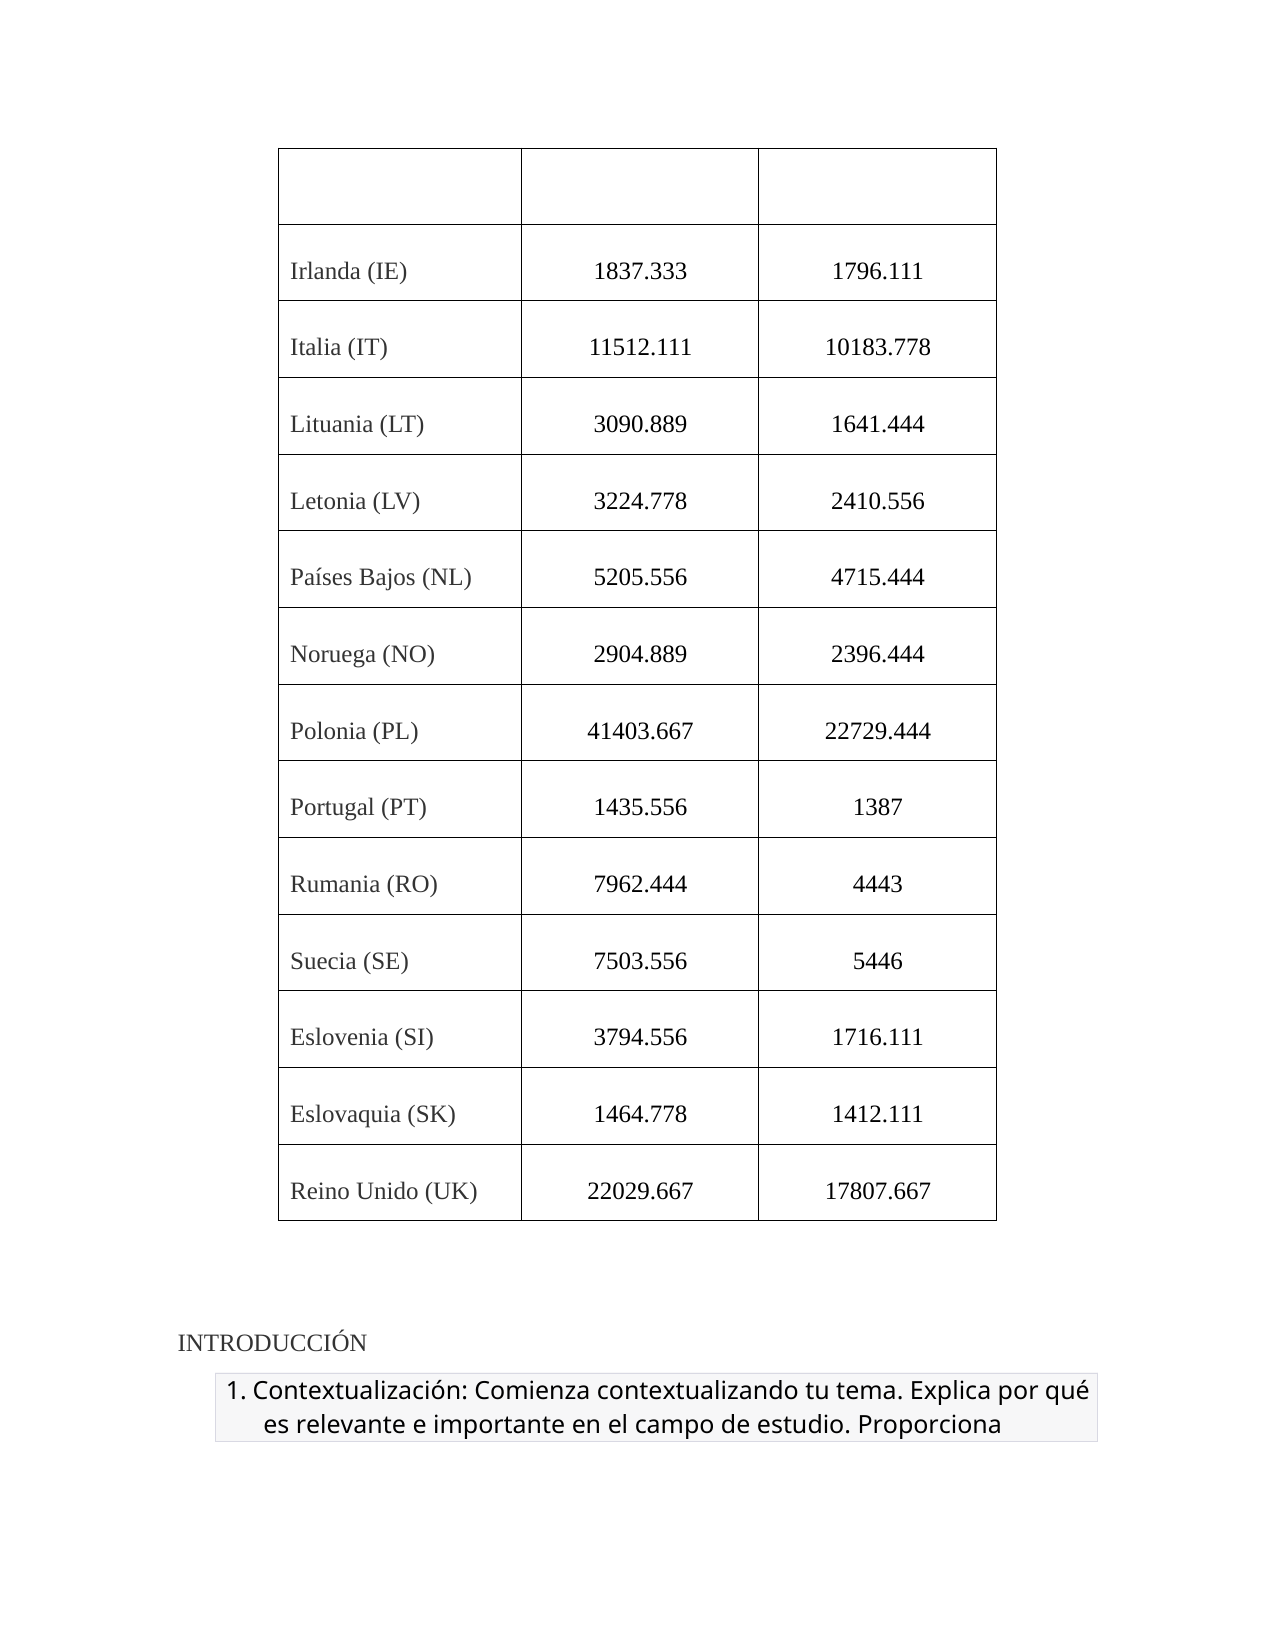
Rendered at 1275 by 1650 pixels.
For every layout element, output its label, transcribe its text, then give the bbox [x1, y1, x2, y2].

table_cell 17807.667 [759, 1145, 996, 1220]
table_cell 4715.444 [759, 531, 996, 607]
table_cell 5446 [759, 915, 996, 990]
table_cell Eslovaquia (SK) [279, 1068, 521, 1143]
table_cell Suecia (SE) [279, 915, 521, 990]
table_cell Lituania (LT) [279, 378, 521, 453]
table_cell [279, 149, 521, 223]
subtitle INTRODUCCIÓN [177, 1328, 1098, 1357]
table_cell 5205.556 [522, 531, 758, 607]
table_cell Portugal (PT) [279, 761, 521, 837]
table_cell 3090.889 [522, 378, 758, 453]
table_cell 3794.556 [522, 991, 758, 1067]
table_cell 2396.444 [759, 608, 996, 683]
table_cell Noruega (NO) [279, 608, 521, 683]
table_cell 1387 [759, 761, 996, 837]
table_cell 7962.444 [522, 838, 758, 913]
table_cell Rumania (RO) [279, 838, 521, 913]
table_cell 1435.556 [522, 761, 758, 837]
table_cell 2410.556 [759, 455, 996, 530]
table_cell 1464.778 [522, 1068, 758, 1143]
table_cell 41403.667 [522, 685, 758, 760]
table_cell [759, 149, 996, 223]
table_cell [522, 149, 758, 223]
table_cell Italia (IT) [279, 301, 521, 377]
table_cell 1837.333 [522, 225, 758, 300]
table_cell Letonia (LV) [279, 455, 521, 530]
table_cell Países Bajos (NL) [279, 531, 521, 607]
table_cell 1412.111 [759, 1068, 996, 1143]
table_cell 22729.444 [759, 685, 996, 760]
table_cell 10183.778 [759, 301, 996, 377]
table_cell 7503.556 [522, 915, 758, 990]
table_cell Reino Unido (UK) [279, 1145, 521, 1220]
table_cell 1641.444 [759, 378, 996, 453]
table_cell 3224.778 [522, 455, 758, 530]
table_cell 2904.889 [522, 608, 758, 683]
table_cell Eslovenia (SI) [279, 991, 521, 1067]
table_cell Polonia (PL) [279, 685, 521, 760]
list Contextualización: Comienza contextualizando tu tema. Explica por qué es relevante e importante en el campo de estudio. Proporciona [216, 1374, 1097, 1441]
table_cell Irlanda (IE) [279, 225, 521, 300]
table_cell 22029.667 [522, 1145, 758, 1220]
table_cell 4443 [759, 838, 996, 913]
table_cell 1796.111 [759, 225, 996, 300]
table_cell 1716.111 [759, 991, 996, 1067]
table_cell 11512.111 [522, 301, 758, 377]
